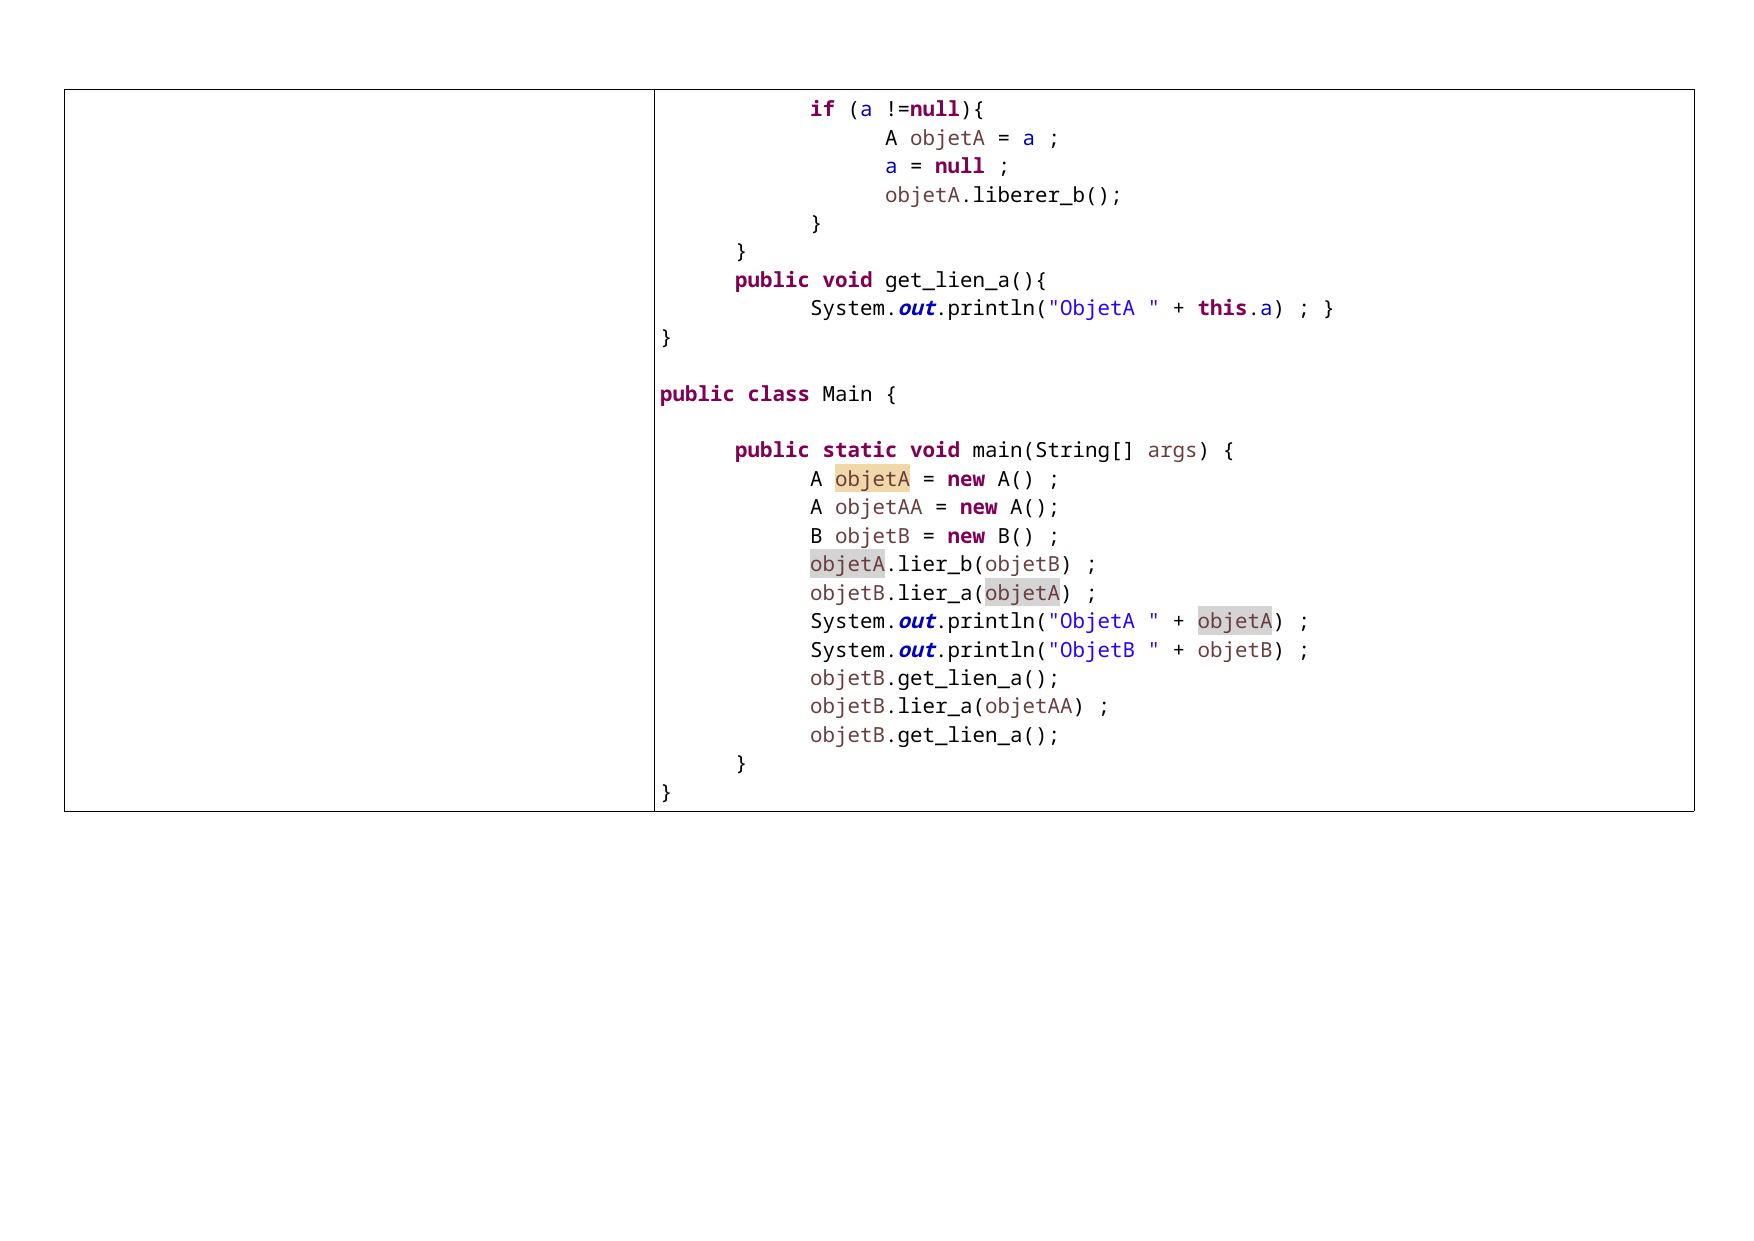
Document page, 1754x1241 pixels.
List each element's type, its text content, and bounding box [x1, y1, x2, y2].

table_header [65, 90, 654, 811]
table_header if (a !=null){ A objetA = a ; a = null ; objetA.liberer_b(); } } public void get_lien_a(){ System.out.println("ObjetA " + this.a) ; } } public class Main { public static void main(String[] args) { A objetA = new A() ; A objetAA = new A(); B objetB = new B() ; objetA.lier_b(objetB) ; objetB.lier_a(objetA) ; System.out.println("ObjetA " + objetA) ; System.out.println("ObjetB " + objetB) ; objetB.get_lien_a(); objetB.lier_a(objetAA) ; objetB.get_lien_a(); } } [655, 90, 1694, 811]
